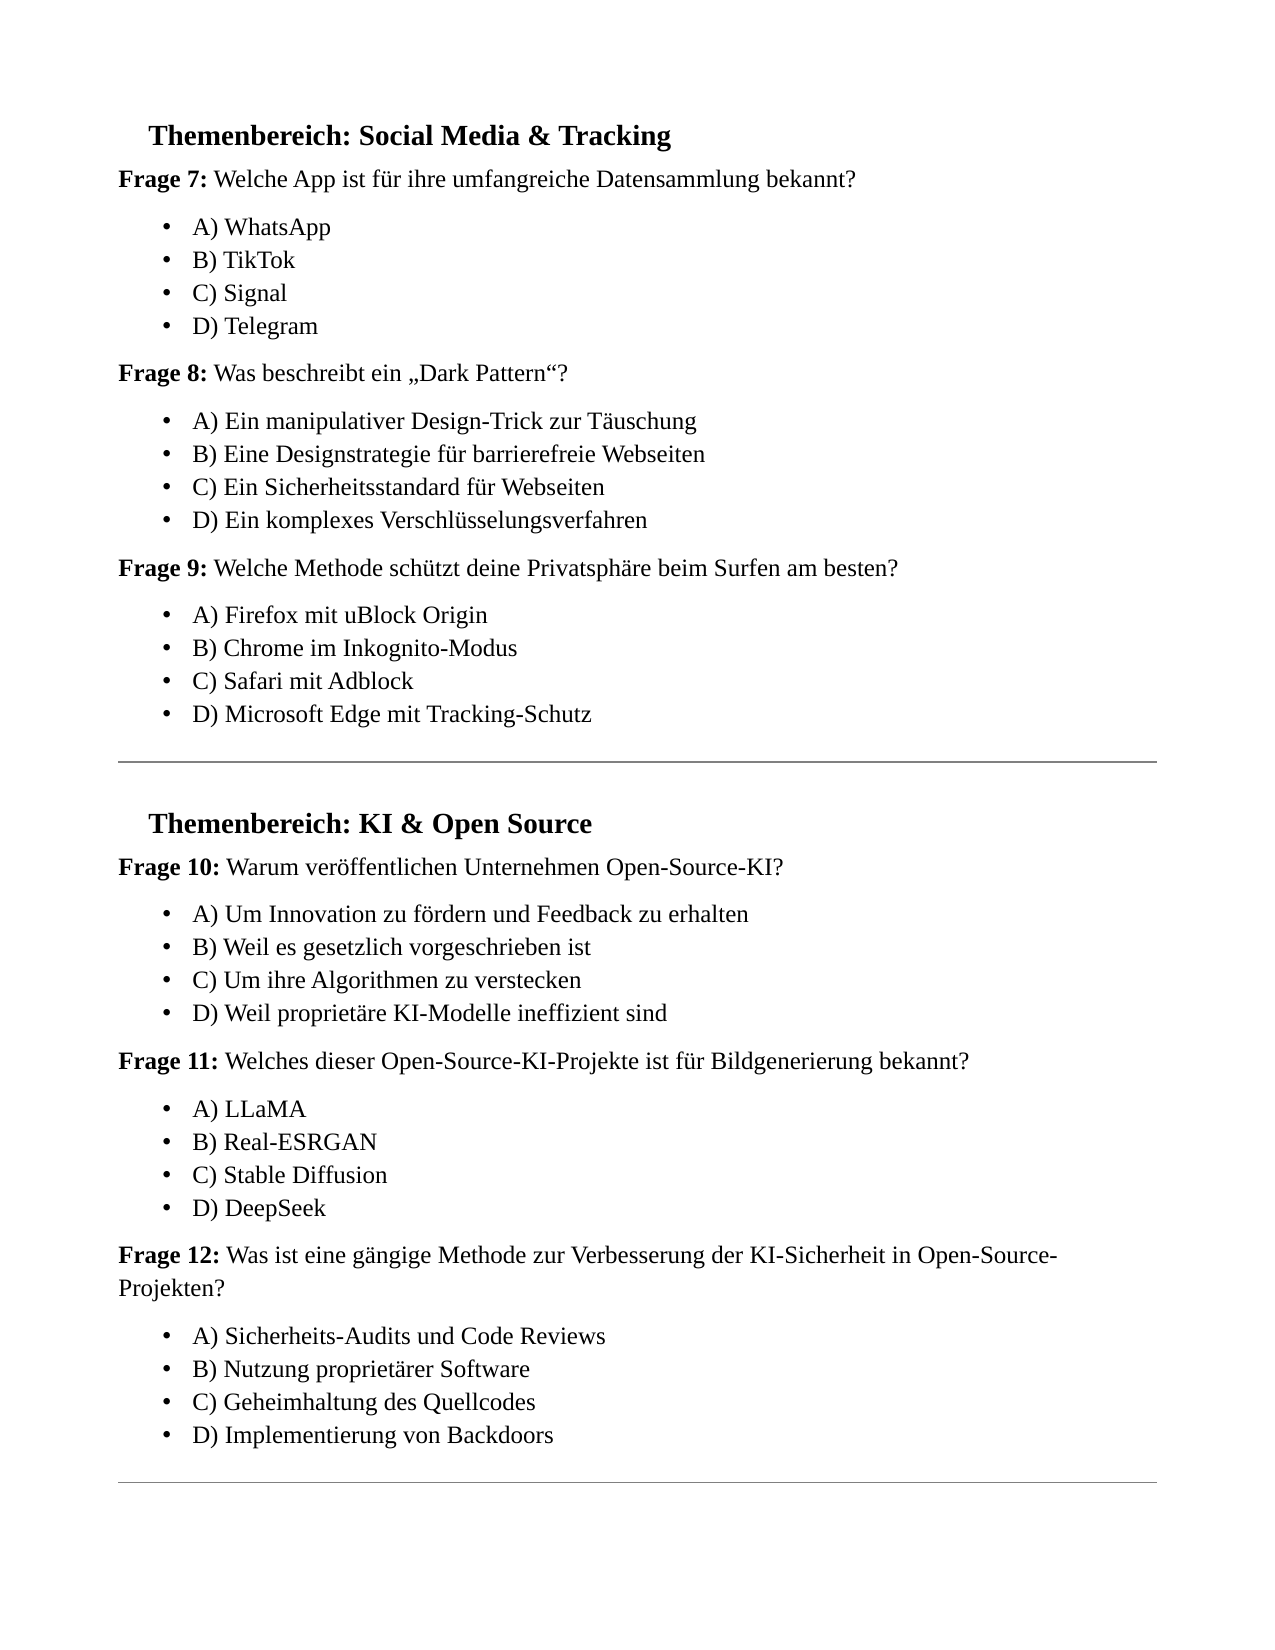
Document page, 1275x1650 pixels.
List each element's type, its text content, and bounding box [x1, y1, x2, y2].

list A) Ein manipulativer Design-Trick zur Täuschung ✅ [162, 406, 1157, 435]
list B) Eine Designstrategie für barrierefreie Webseiten [162, 439, 1157, 468]
list D) Implementierung von Backdoors [162, 1420, 1157, 1449]
text Frage 11: Welches dieser Open-Source-KI-Projekte ist für Bildgenerierung bekannt? [118, 1046, 1157, 1075]
subtitle 📱 Themenbereich: Social Media & Tracking [118, 118, 1157, 152]
list C) Signal [162, 278, 1157, 307]
list D) Telegram [162, 311, 1157, 339]
text Frage 8: Was beschreibt ein „Dark Pattern“? [118, 358, 1157, 387]
text Frage 7: Welche App ist für ihre umfangreiche Datensammlung bekannt? [118, 164, 1157, 193]
list A) WhatsApp [162, 212, 1157, 241]
text Frage 12: Was ist eine gängige Methode zur Verbesserung der KI-Sicherheit in Open-Source-Projekten? [118, 1240, 1157, 1302]
list D) Microsoft Edge mit Tracking-Schutz [162, 699, 1157, 728]
list A) LLaMA [162, 1094, 1157, 1122]
list C) Safari mit Adblock [162, 666, 1157, 695]
list A) Firefox mit uBlock Origin ✅ [162, 600, 1157, 629]
list B) Real-ESRGAN [162, 1127, 1157, 1156]
text Frage 10: Warum veröffentlichen Unternehmen Open-Source-KI? [118, 852, 1157, 881]
list C) Ein Sicherheitsstandard für Webseiten [162, 472, 1157, 501]
list D) DeepSeek [162, 1193, 1157, 1222]
list D) Ein komplexes Verschlüsselungsverfahren [162, 505, 1157, 534]
list C) Um ihre Algorithmen zu verstecken [162, 966, 1157, 994]
list A) Um Innovation zu fördern und Feedback zu erhalten ✅ [162, 899, 1157, 928]
list B) Chrome im Inkognito-Modus [162, 633, 1157, 662]
subtitle 🤖 Themenbereich: KI & Open Source [118, 806, 1157, 839]
list C) Stable Diffusion ✅ [162, 1160, 1157, 1188]
text Frage 9: Welche Methode schützt deine Privatsphäre beim Surfen am besten? [118, 553, 1157, 581]
list B) Weil es gesetzlich vorgeschrieben ist [162, 932, 1157, 961]
list A) Sicherheits-Audits und Code Reviews ✅ [162, 1321, 1157, 1350]
list C) Geheimhaltung des Quellcodes [162, 1387, 1157, 1416]
list B) TikTok ✅ [162, 245, 1157, 273]
list B) Nutzung proprietärer Software [162, 1354, 1157, 1383]
list D) Weil proprietäre KI-Modelle ineffizient sind [162, 998, 1157, 1027]
